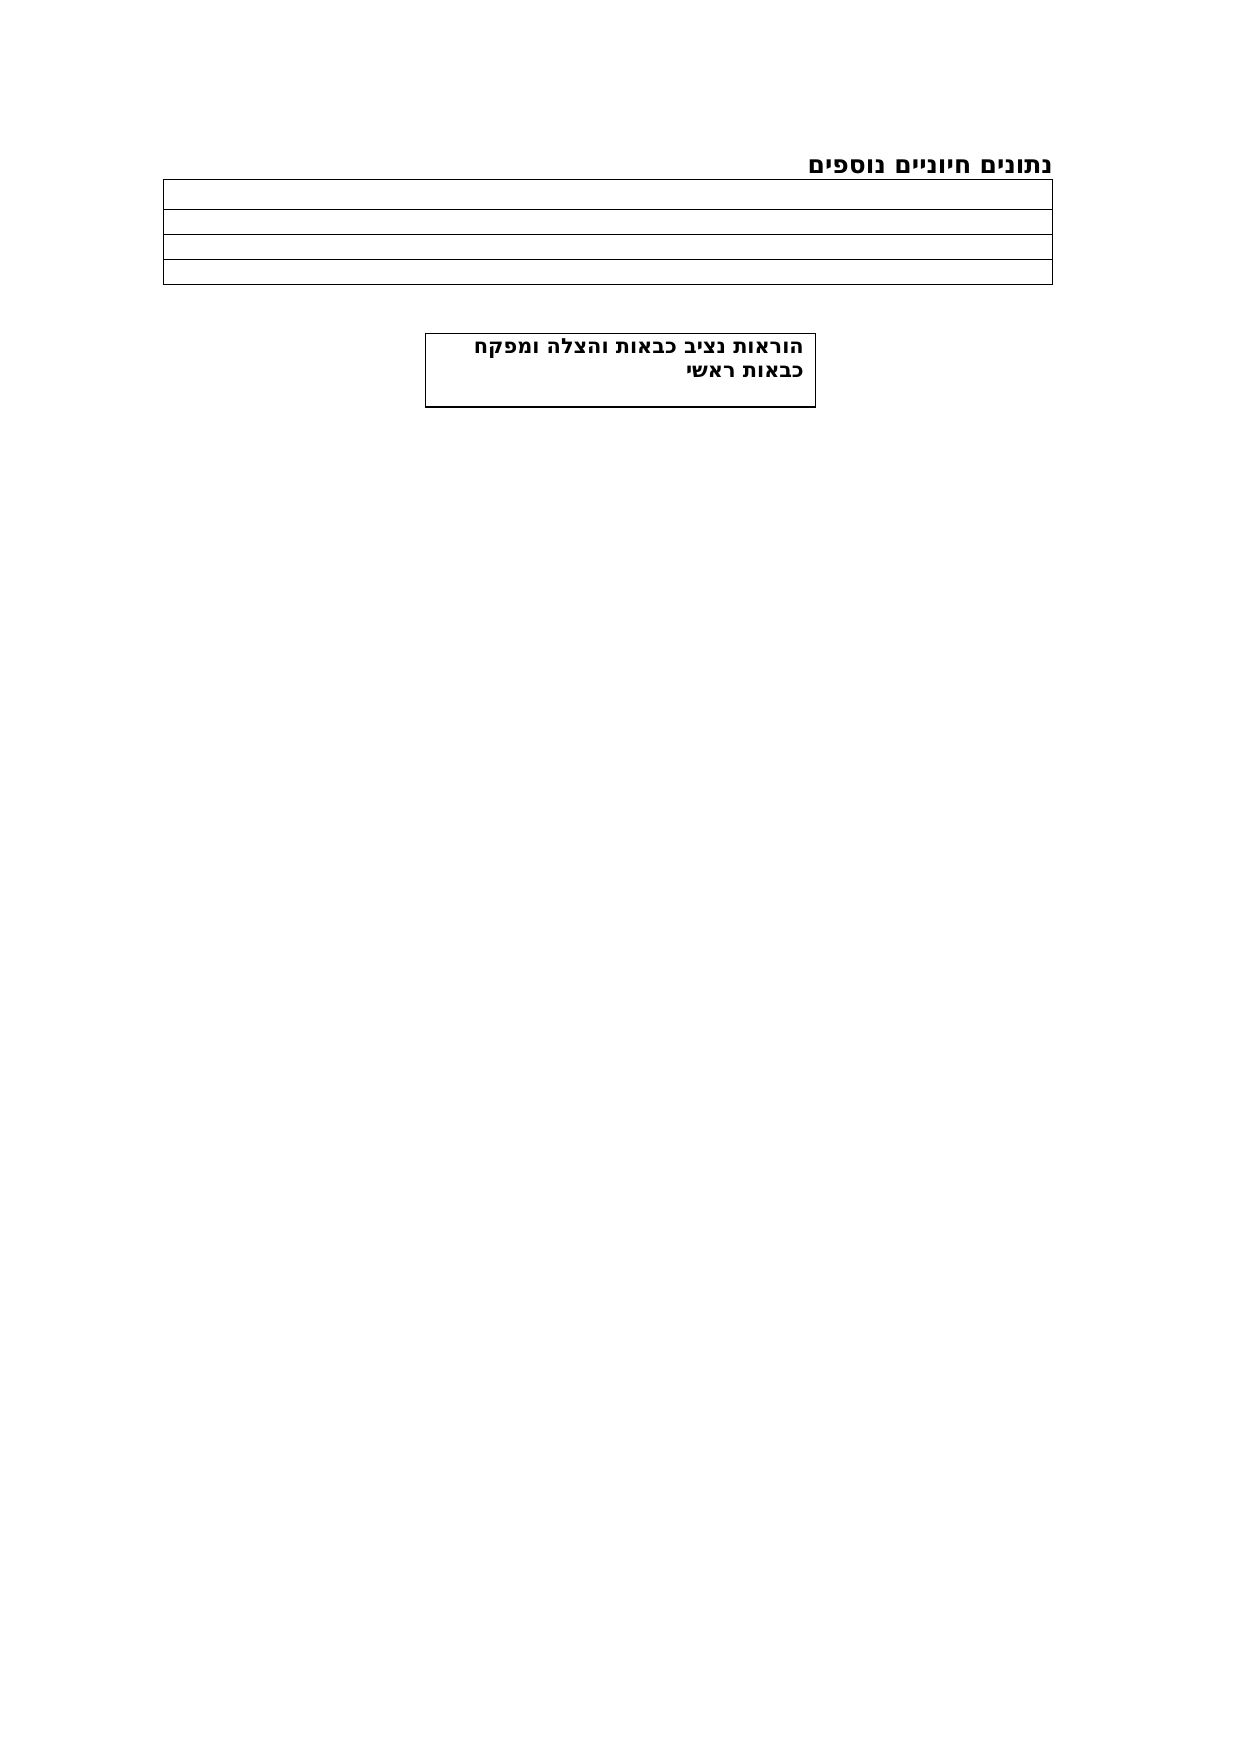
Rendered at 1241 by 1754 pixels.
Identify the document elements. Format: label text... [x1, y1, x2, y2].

table_cell [164, 210, 1052, 234]
text נתונים חיוניים נוספים [187, 150, 1053, 179]
table_cell [164, 260, 1052, 284]
table_cell [164, 235, 1052, 259]
table_header הוראות נציב כבאות והצלה ומפקח כבאות ראשי [426, 334, 815, 406]
table_header [164, 180, 1052, 209]
